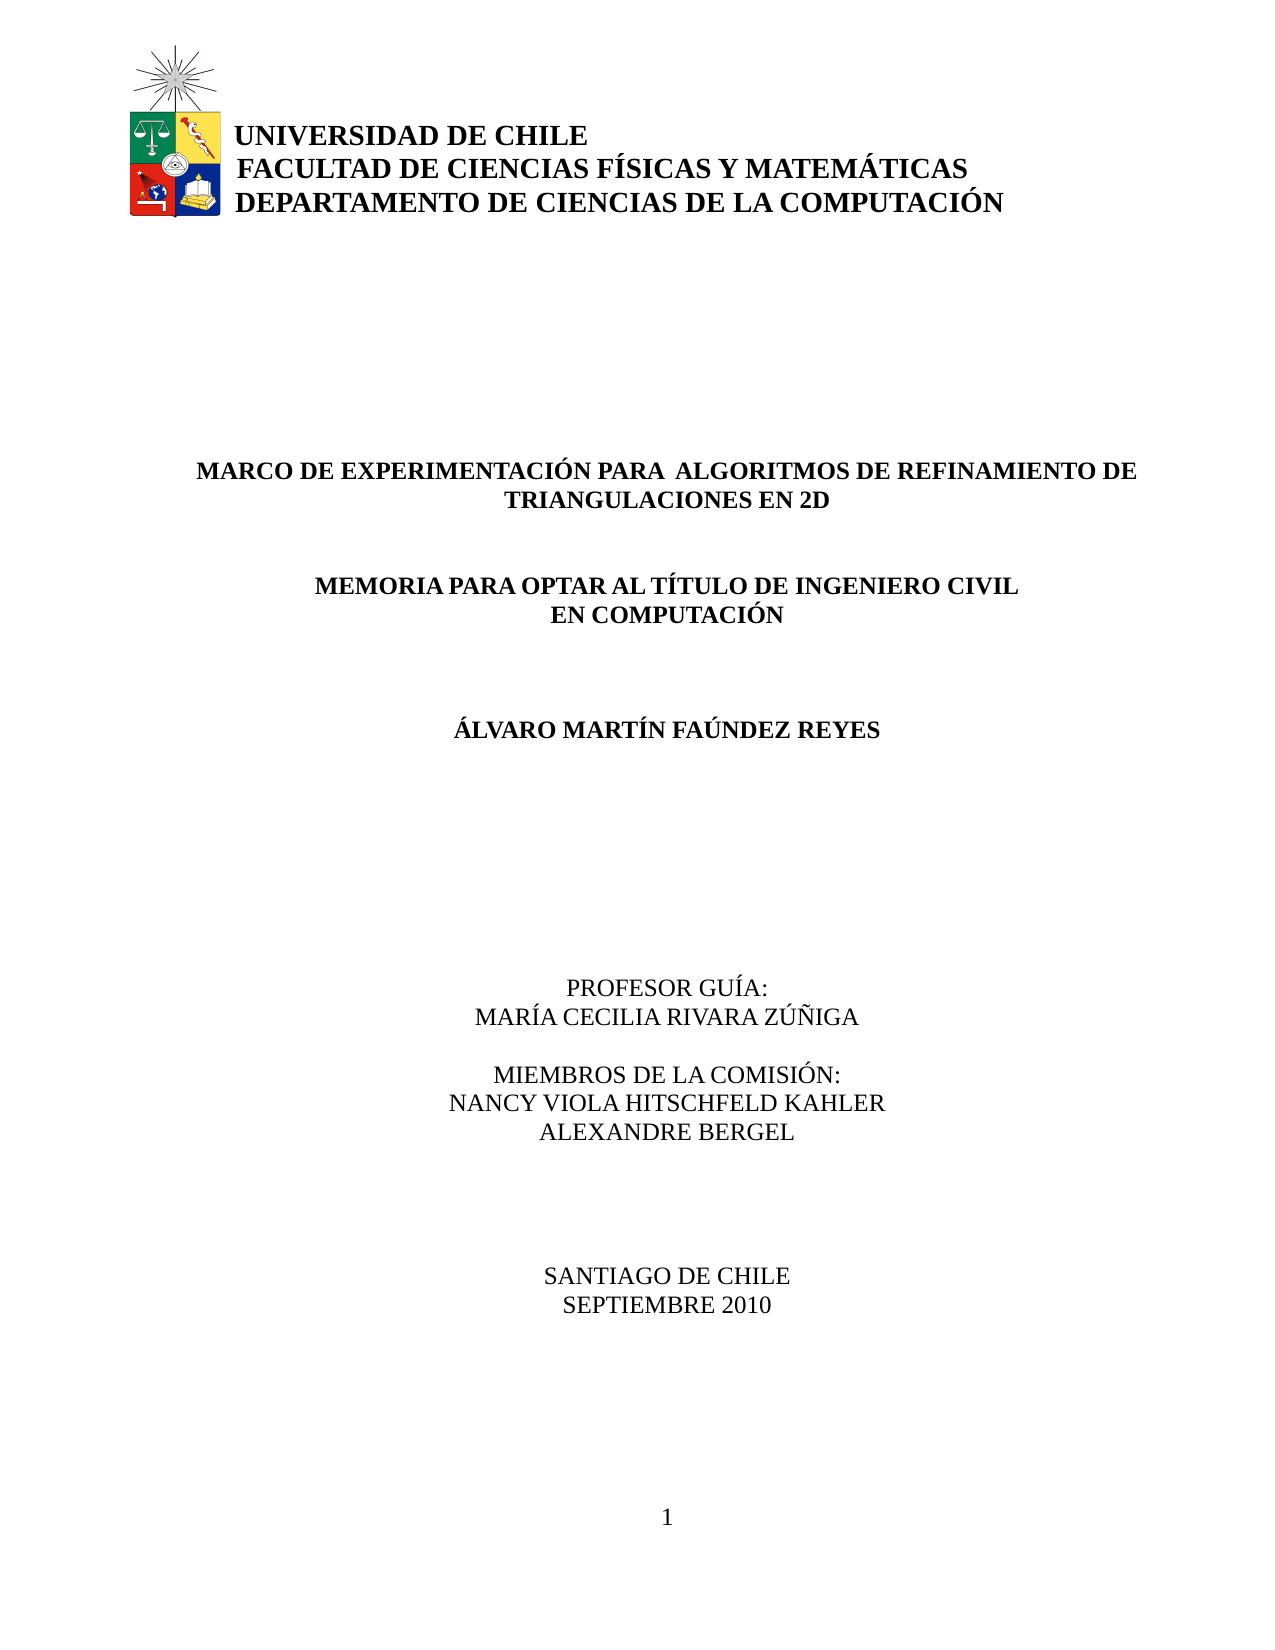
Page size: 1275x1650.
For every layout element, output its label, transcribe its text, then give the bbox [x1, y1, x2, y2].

picture [129, 45, 221, 218]
text MEMORIA PARA OPTAR AL TÍTULO DE INGENIERO CIVIL [177, 571, 1157, 600]
text UNIVERSIDAD DE CHILE [233, 118, 1157, 152]
text ALEXANDRE BERGEL [177, 1117, 1157, 1146]
text DEPARTAMENTO DE CIENCIAS DE LA COMPUTACIÓN [235, 185, 1157, 219]
text MARCO DE EXPERIMENTACIÓN PARA ALGORITMOS DE REFINAMIENTO DE TRIANGULACIONES EN 2D [177, 456, 1157, 513]
text SEPTIEMBRE 2010 [177, 1290, 1157, 1318]
text NANCY VIOLA HITSCHFELD KAHLER [177, 1088, 1157, 1117]
text SANTIAGO DE CHILE [177, 1261, 1157, 1290]
text MIEMBROS DE LA COMISIÓN: [177, 1060, 1157, 1088]
text FACULTAD DE CIENCIAS FÍSICAS Y MATEMÁTICAS [237, 152, 1157, 185]
text PROFESOR GUÍA: [177, 973, 1157, 1002]
text MARÍA CECILIA RIVARA ZÚÑIGA [177, 1002, 1157, 1031]
text ÁLVARO MARTÍN FAÚNDEZ REYES [177, 715, 1157, 743]
text EN COMPUTACIÓN [177, 600, 1157, 628]
